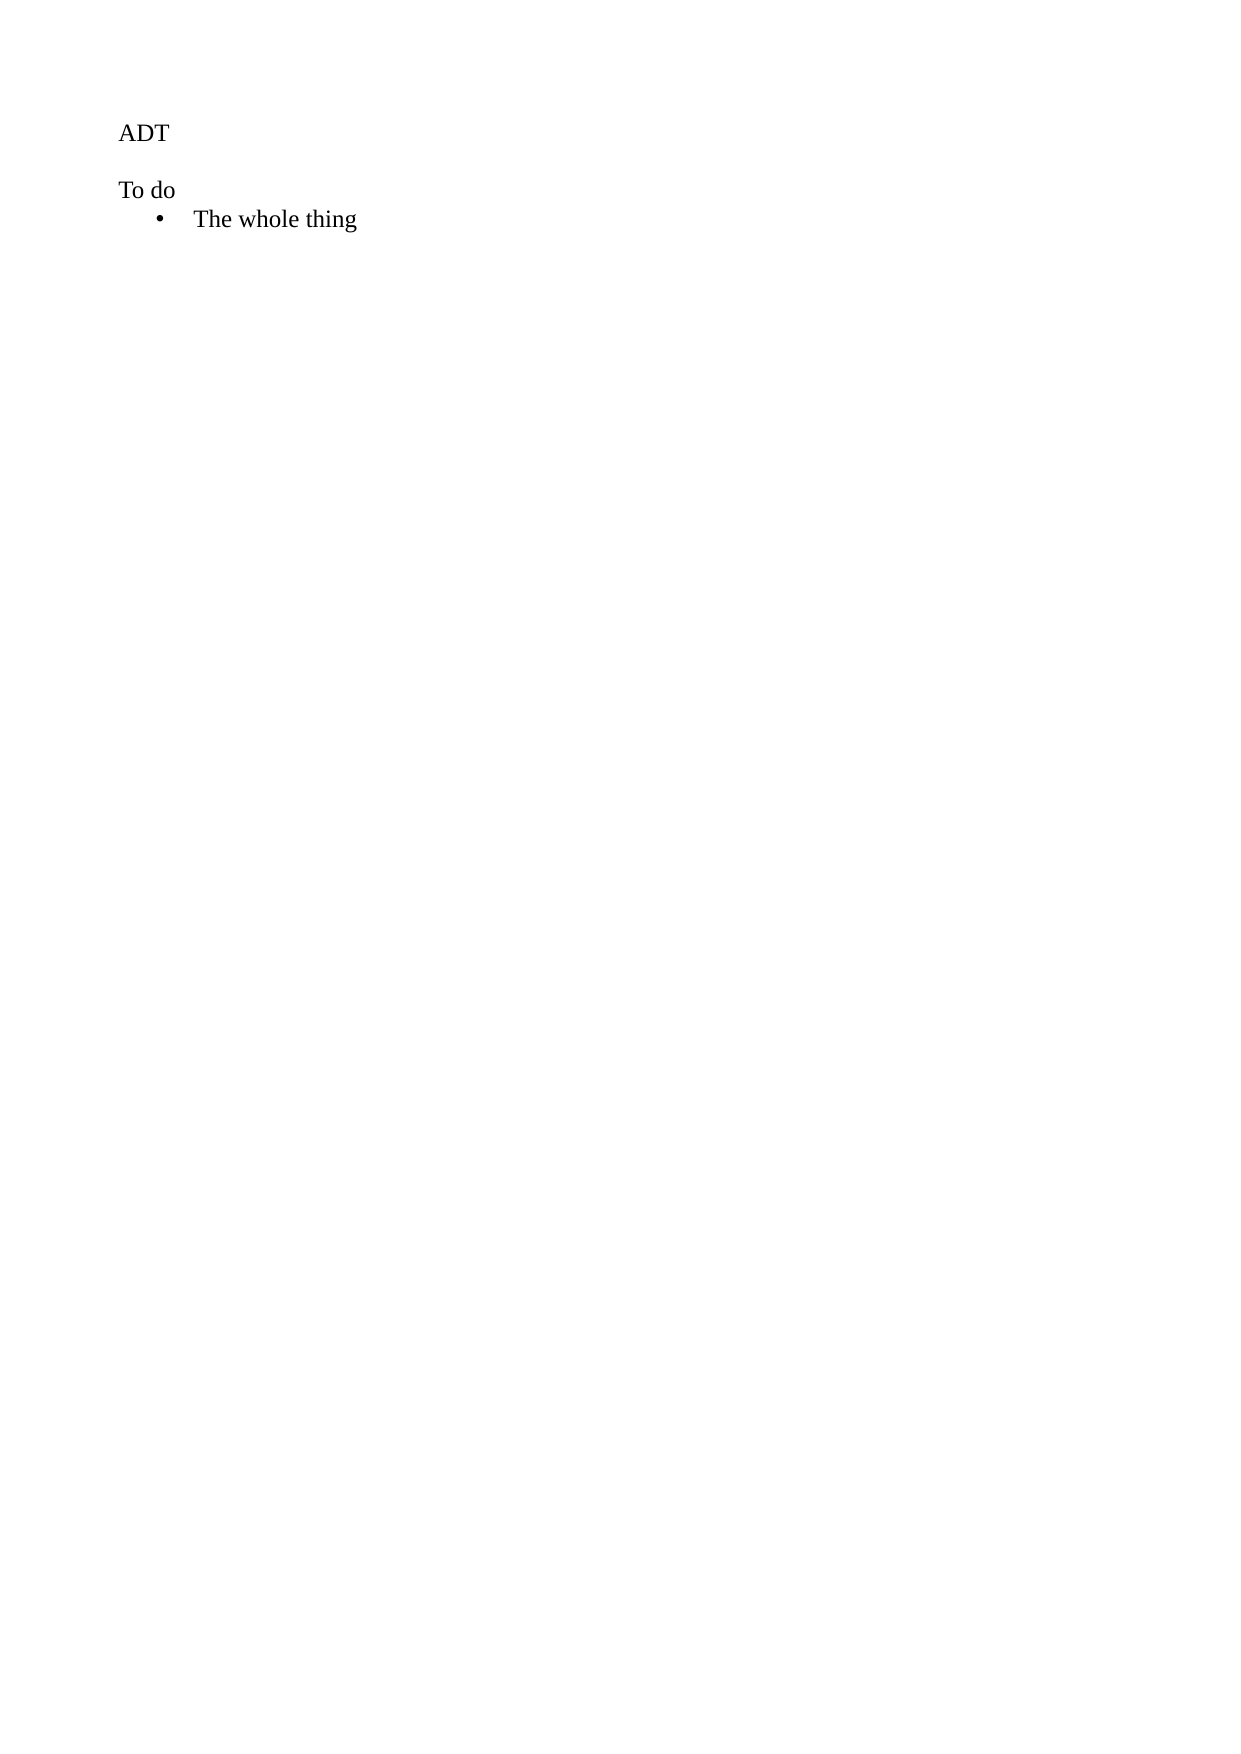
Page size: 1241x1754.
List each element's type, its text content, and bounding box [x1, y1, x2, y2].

text To do [118, 176, 1122, 204]
text ADT [118, 118, 1122, 147]
list The whole thing [156, 204, 1122, 233]
